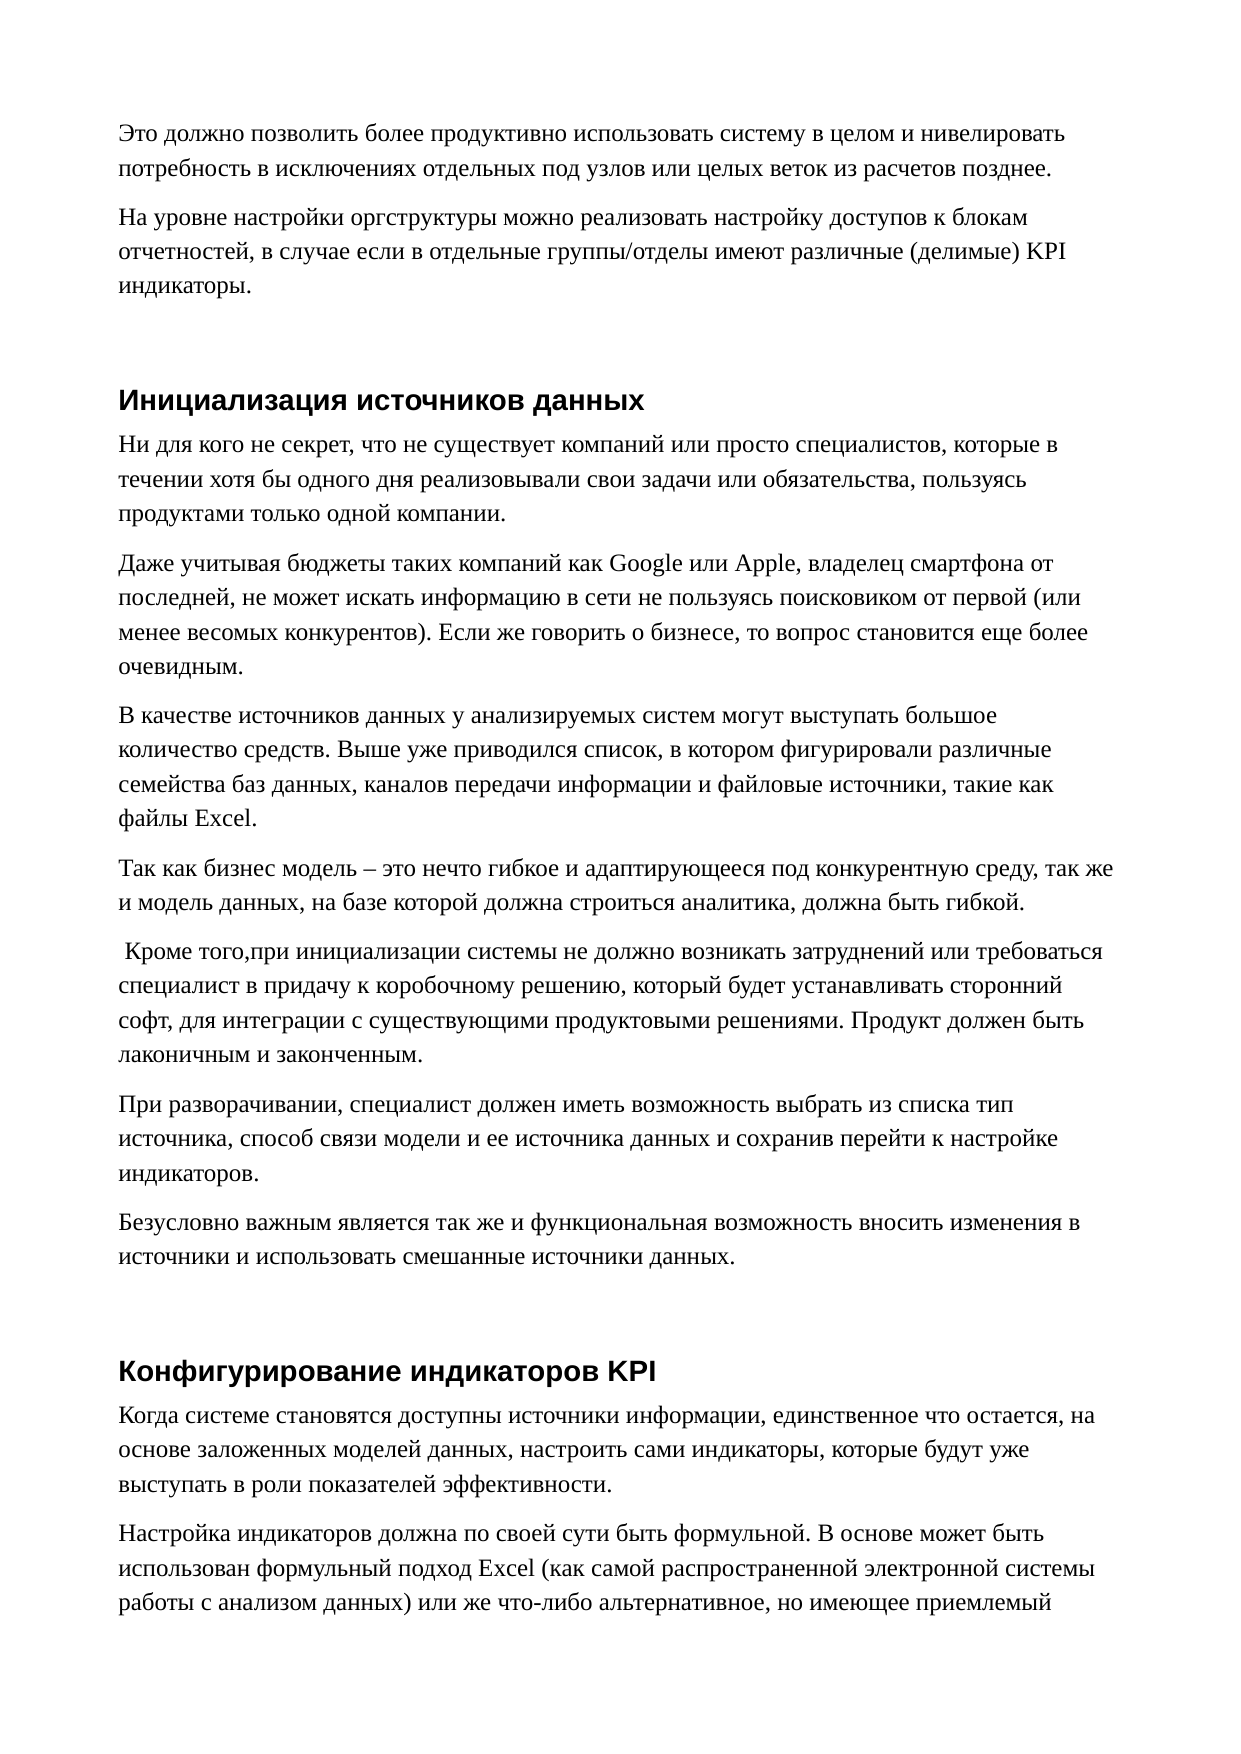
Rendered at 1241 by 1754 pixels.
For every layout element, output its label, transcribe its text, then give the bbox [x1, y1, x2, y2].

text При разворачивании, специалист должен иметь возможность выбрать из списка тип источника, способ связи модели и ее источника данных и сохранив перейти к настройке индикаторов. [118, 1089, 1122, 1186]
text В качестве источников данных у анализируемых систем могут выступать большое количество средств. Выше уже приводился список, в котором фигурировали различные семейства баз данных, каналов передачи информации и файловые источники, такие как файлы Excel. [118, 700, 1122, 832]
text Это должно позволить более продуктивно использовать систему в целом и нивелировать потребность в исключениях отдельных под узлов или целых веток из расчетов позднее. [118, 118, 1122, 181]
subtitle Инициализация источников данных [118, 383, 1122, 417]
text Так как бизнес модель – это нечто гибкое и адаптирующееся под конкурентную среду, так же и модель данных, на базе которой должна строиться аналитика, должна быть гибкой. [118, 853, 1122, 916]
subtitle Конфигурирование индикаторов KPI [118, 1354, 1122, 1388]
text На уровне настройки оргструктуры можно реализовать настройку доступов к блокам отчетностей, в случае если в отдельные группы/отделы имеют различные (делимые) KPI индикаторы. [118, 202, 1122, 299]
text Настройка индикаторов должна по своей сути быть формульной. В основе может быть использован формульный подход Excel (как самой распространенной электронной системы работы с анализом данных) или же что-либо альтернативное, но имеющее приемлемый [118, 1518, 1122, 1616]
text Кроме того,при инициализации системы не должно возникать затруднений или требоваться специалист в придачу к коробочному решению, который будет устанавливать сторонний софт, для интеграции с существующими продуктовыми решениями. Продукт должен быть лаконичным и законченным. [118, 936, 1122, 1068]
text Когда системе становятся доступны источники информации, единственное что остается, на основе заложенных моделей данных, настроить сами индикаторы, которые будут уже выступать в роли показателей эффективности. [118, 1400, 1122, 1498]
text Безусловно важным является так же и функциональная возможность вносить изменения в источники и использовать смешанные источники данных. [118, 1207, 1122, 1270]
text Даже учитывая бюджеты таких компаний как Google или Apple, владелец смартфона от последней, не может искать информацию в сети не пользуясь поисковиком от первой (или менее весомых конкурентов). Если же говорить о бизнесе, то вопрос становится еще более очевидным. [118, 548, 1122, 680]
text Ни для кого не секрет, что не существует компаний или просто специалистов, которые в течении хотя бы одного дня реализовывали свои задачи или обязательства, пользуясь продуктами только одной компании. [118, 429, 1122, 527]
